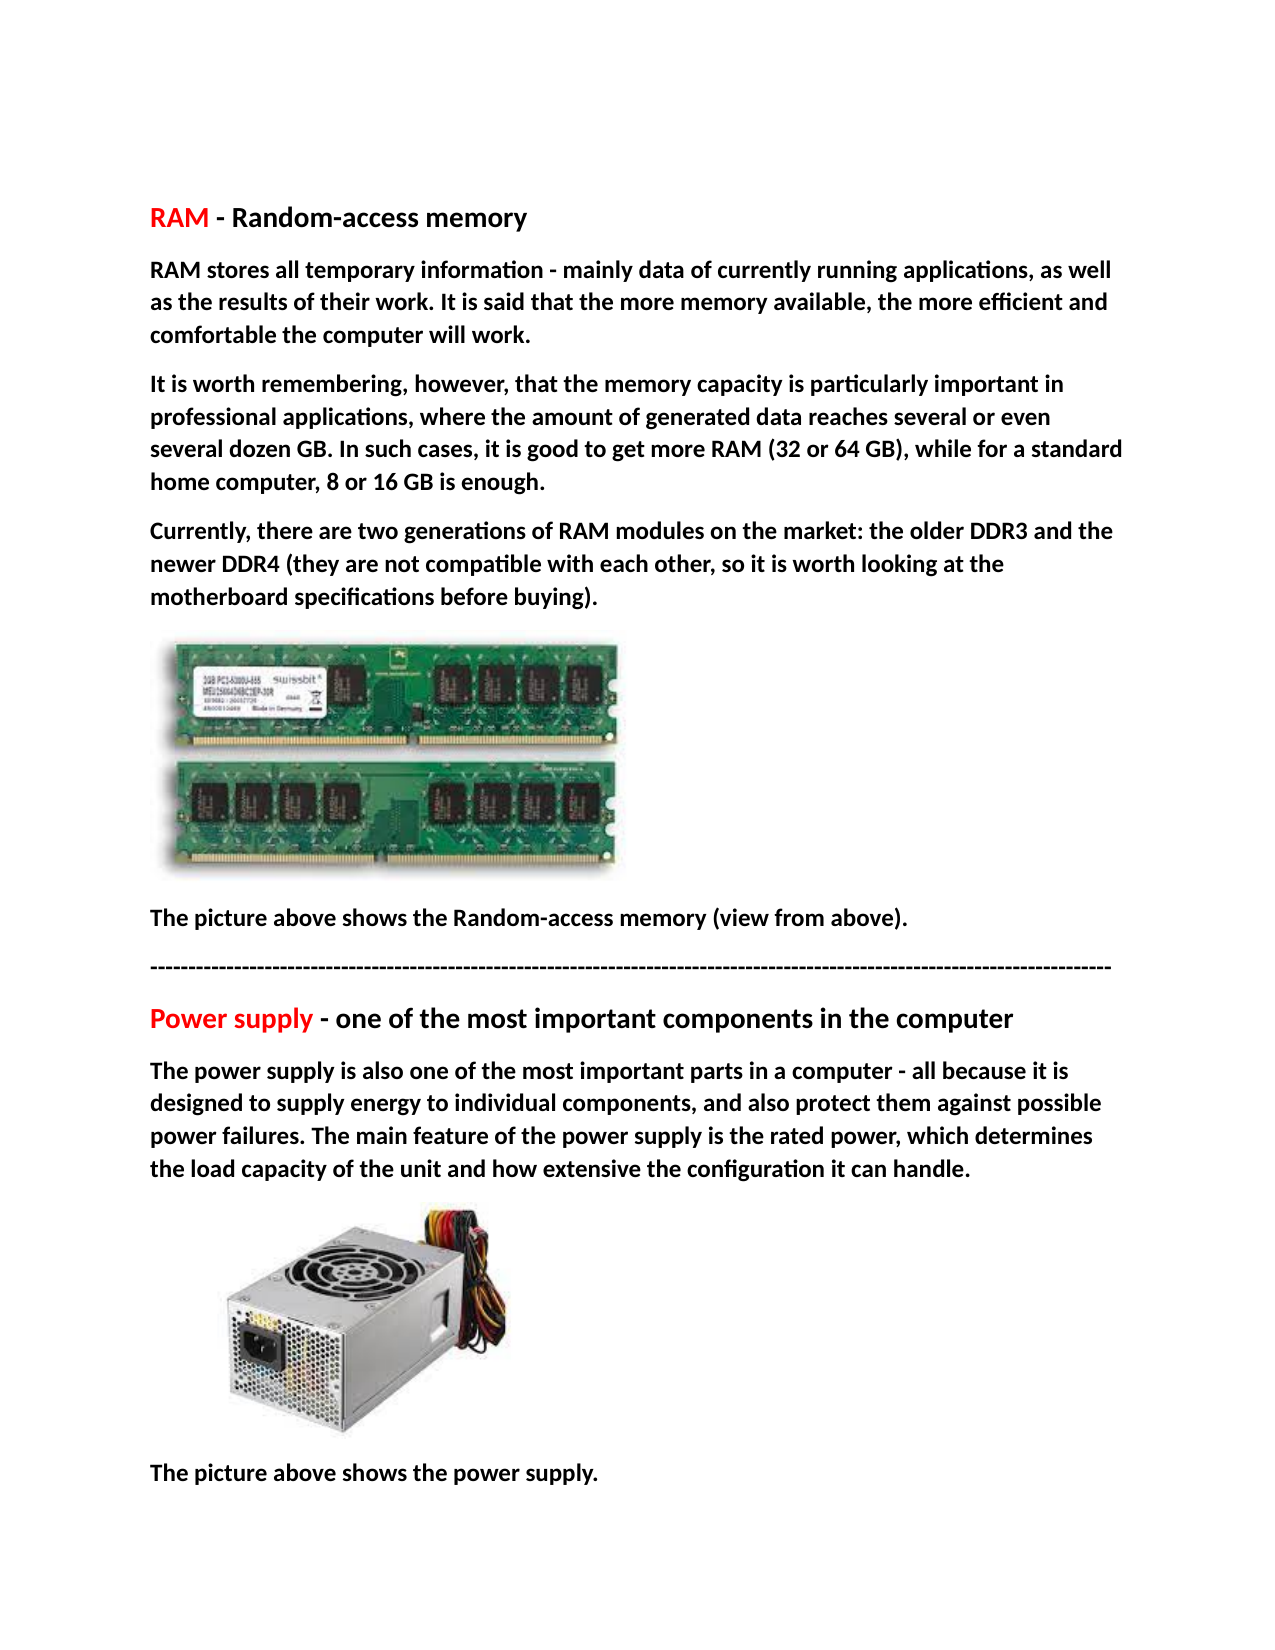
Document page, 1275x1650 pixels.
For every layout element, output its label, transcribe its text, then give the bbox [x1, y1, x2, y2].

text It is worth remembering, however, that the memory capacity is particularly important in professional applications, where the amount of generated data reaches several or even several dozen GB. In such cases, it is good to get more RAM (32 or 64 GB), while for a standard home computer, 8 or 16 GB is enough. [150, 368, 1125, 497]
text RAM - Random-access memory [150, 199, 1125, 235]
text The picture above shows the power supply. [150, 1457, 1125, 1488]
text RAM stores all temporary information - mainly data of currently running applications, as well as the results of their work. It is said that the more memory available, the more efficient and comfortable the computer will work. [150, 254, 1125, 350]
text Power supply - one of the most important components in the computer [150, 1000, 1125, 1036]
text Currently, there are two generations of RAM modules on the market: the older DDR3 and the newer DDR4 (they are not compatible with each other, so it is worth looking at the motherboard specifications before buying). [150, 516, 1125, 611]
text ------------------------------------------------------------------------------------------------------------------------------ [150, 951, 1125, 981]
text The power supply is also one of the most important parts in a computer - all because it is designed to supply energy to individual components, and also protect them against possible power failures. The main feature of the power supply is the rated power, which determines the load capacity of the unit and how extensive the configuration it can handle. [150, 1055, 1125, 1183]
text The picture above shows the Random-access memory (view from above). [150, 902, 1125, 932]
